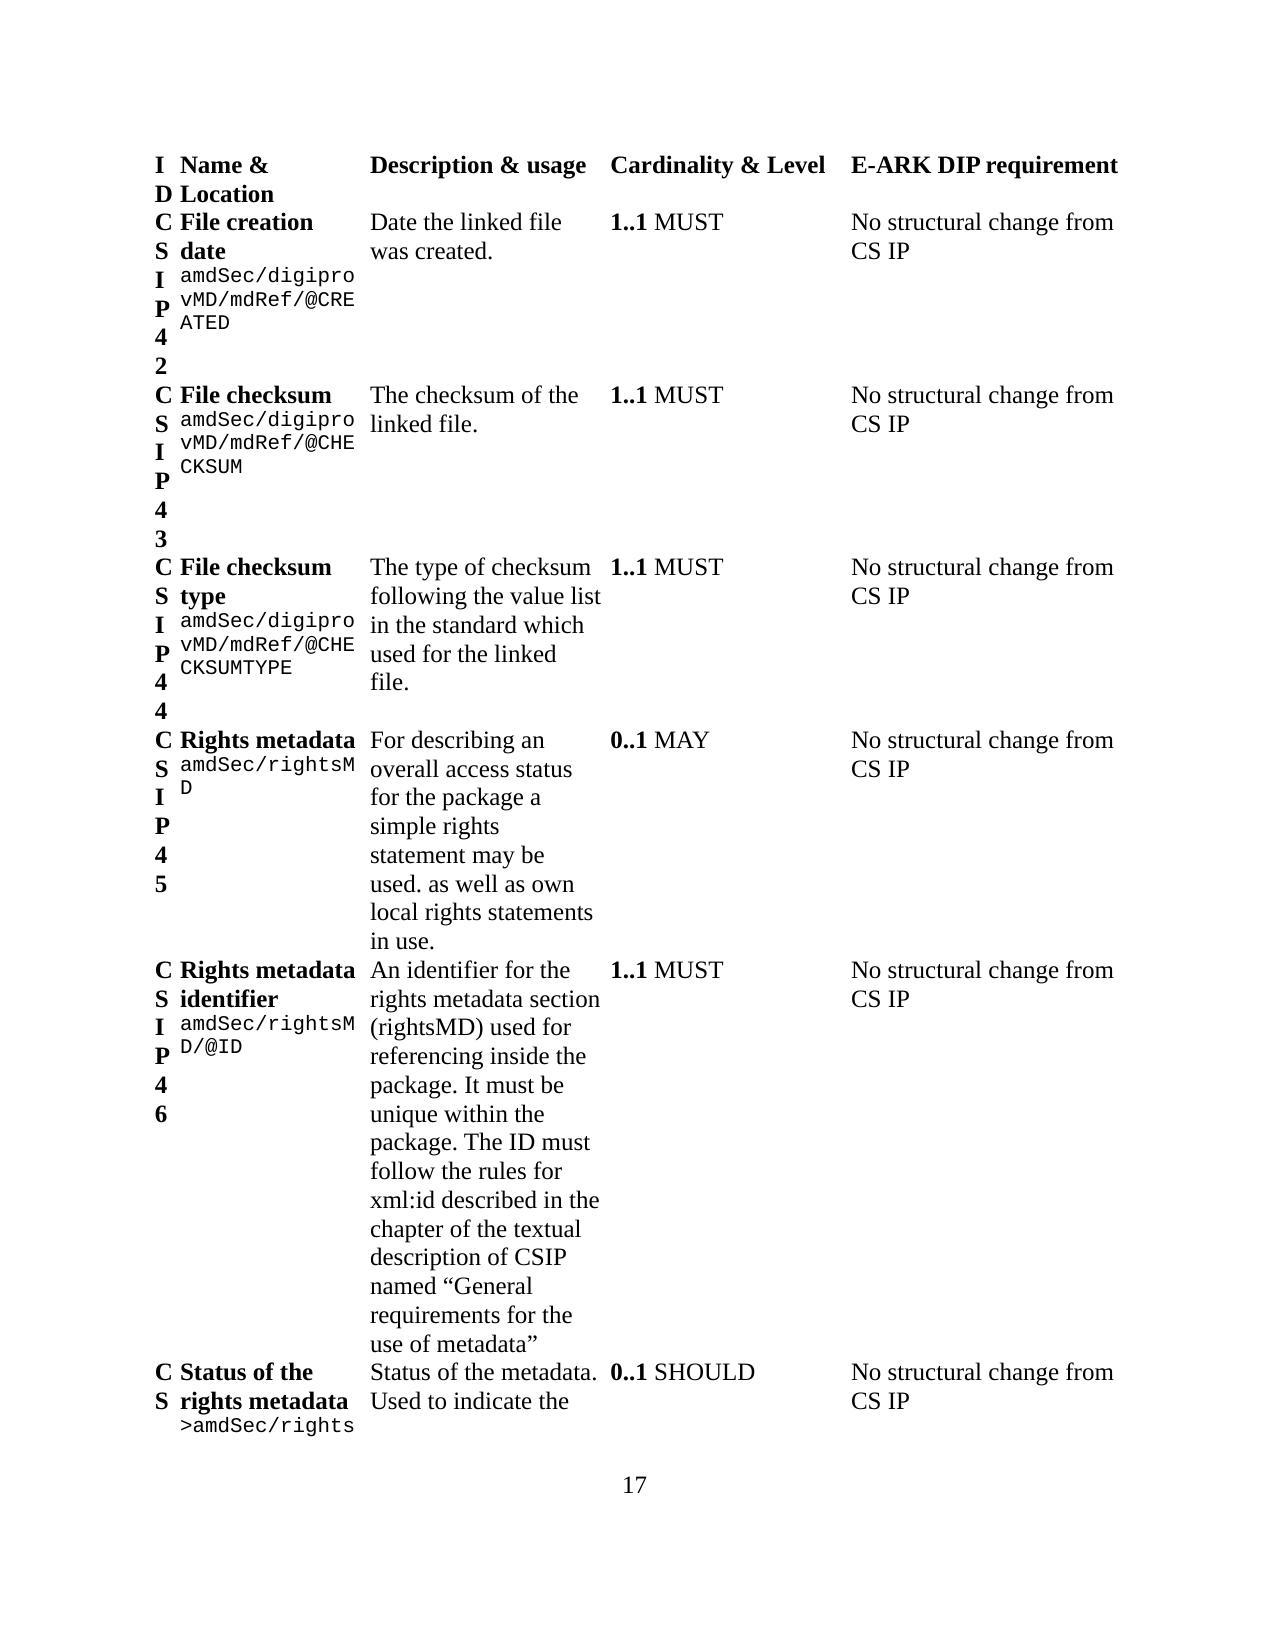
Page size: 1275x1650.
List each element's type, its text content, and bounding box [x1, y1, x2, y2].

table_cell Status of the rights metadata >amdSec/rights [175, 1358, 365, 1439]
table_cell Date the linked file was created. [365, 208, 606, 380]
table_cell The type of checksum following the value list in the standard which used for the linked file. [365, 553, 606, 725]
table_cell 1..1 MUST [606, 208, 846, 380]
table_cell CSIP46 [150, 955, 175, 1357]
table_cell CSIP43 [150, 380, 175, 552]
table_cell No structural change from CS IP [846, 1358, 1125, 1439]
table_cell Rights metadata identifier amdSec/rightsMD/@ID [175, 955, 365, 1357]
table_cell No structural change from CS IP [846, 955, 1125, 1357]
table_cell Status of the metadata. Used to indicate the [365, 1358, 606, 1439]
table_cell CSIP45 [150, 725, 175, 955]
table_cell File checksum amdSec/digiprovMD/mdRef/@CHECKSUM [175, 380, 365, 552]
table_cell File creation date amdSec/digiprovMD/mdRef/@CREATED [175, 208, 365, 380]
table_cell An identifier for the rights metadata section (rightsMD) used for referencing inside the package. It must be unique within the package. The ID must follow the rules for xml:id described in the chapter of the textual description of CSIP named “General requirements for the use of metadata” [365, 955, 606, 1357]
table_cell The checksum of the linked file. [365, 380, 606, 552]
table_cell CSIP42 [150, 208, 175, 380]
table_cell No structural change from CS IP [846, 380, 1125, 552]
table_cell For describing an overall access status for the package a simple rights statement may be used. as well as own local rights statements in use. [365, 725, 606, 955]
table_cell Rights metadata amdSec/rightsMD [175, 725, 365, 955]
table_cell No structural change from CS IP [846, 553, 1125, 725]
table_header E-ARK DIP require­ment [846, 150, 1125, 207]
table_cell CSIP44 [150, 553, 175, 725]
table_header Description & usage [365, 150, 606, 207]
table_header Cardi­nality & Level [606, 150, 846, 207]
table_cell 1..1 MUST [606, 553, 846, 725]
table_header Name & Location [175, 150, 365, 207]
table_cell 1..1 MUST [606, 955, 846, 1357]
table_cell No structural change from CS IP [846, 208, 1125, 380]
table_header ID [150, 150, 175, 207]
table_cell File checksum type amdSec/digiprovMD/mdRef/@CHECKSUMTYPE [175, 553, 365, 725]
table_cell No structural change from CS IP [846, 725, 1125, 955]
table_cell CS [150, 1358, 175, 1439]
table_cell 0..1 SHOULD [606, 1358, 846, 1439]
table_cell 0..1 MAY [606, 725, 846, 955]
table_cell 1..1 MUST [606, 380, 846, 552]
